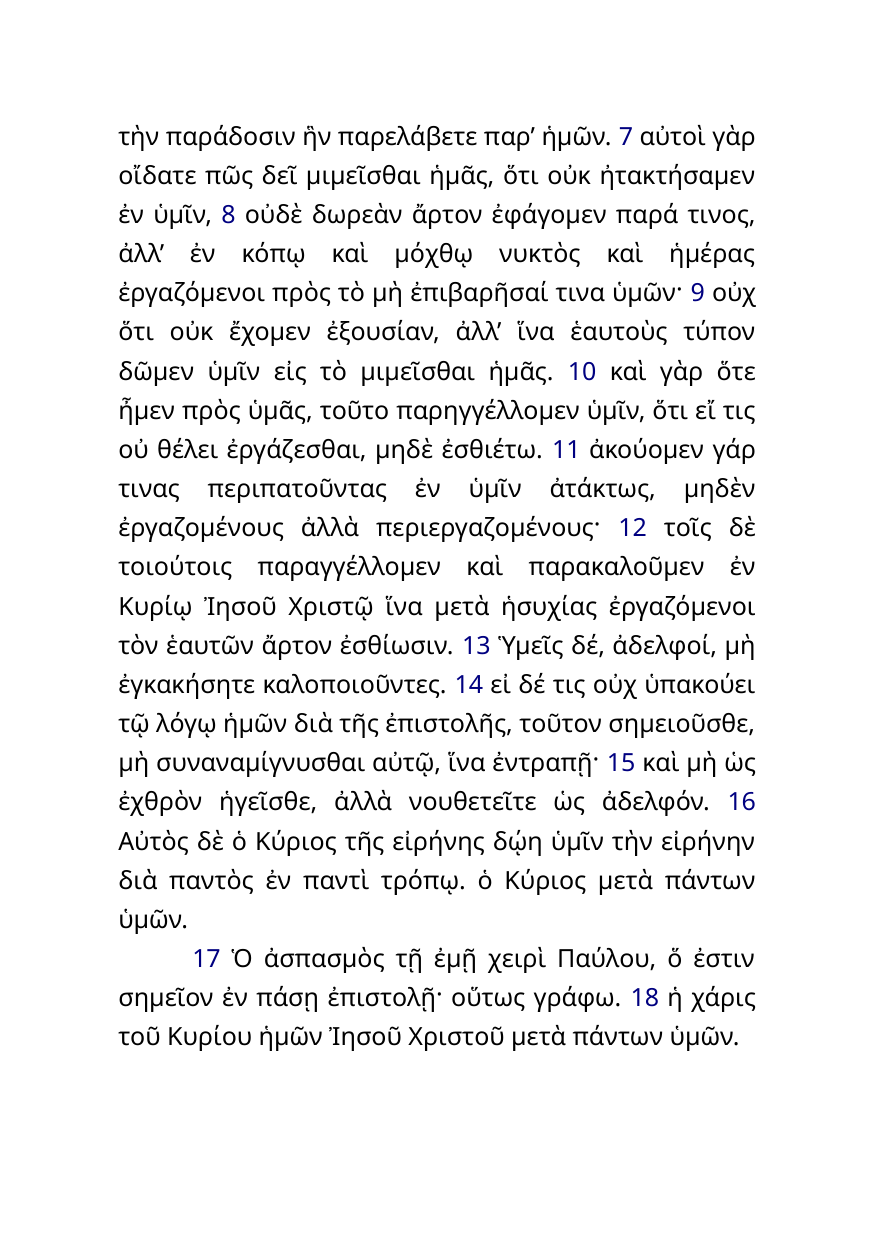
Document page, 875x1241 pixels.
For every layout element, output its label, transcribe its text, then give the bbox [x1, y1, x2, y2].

text 17 Ὁ ἀσπασμὸς τῇ ἐμῇ χειρὶ Παύλου, ὅ ἐστιν σημεῖον ἐν πάσῃ ἐπιστολῇ· οὕτως γράφω. 18 ἡ χάρις τοῦ Κυρίου ἡμῶν Ἰησοῦ Χριστοῦ μετὰ πάντων ὑμῶν. [118, 941, 756, 1053]
text τὴν παράδοσιν ἣν παρελάβετε παρ’ ἡμῶν. 7 αὐτοὶ γὰρ οἴδατε πῶς δεῖ μιμεῖσθαι ἡμᾶς, ὅτι οὐκ ἠτακτήσαμεν ἐν ὑμῖν, 8 οὐδὲ δωρεὰν ἄρτον ἐφάγομεν παρά τινος, ἀλλ’ ἐν κόπῳ καὶ μόχθῳ νυκτὸς καὶ ἡμέρας ἐργαζόμενοι πρὸς τὸ μὴ ἐπιβαρῆσαί τινα ὑμῶν· 9 οὐχ ὅτι οὐκ ἔχομεν ἐξουσίαν, ἀλλ’ ἵνα ἑαυτοὺς τύπον δῶμεν ὑμῖν εἰς τὸ μιμεῖσθαι ἡμᾶς. 10 καὶ γὰρ ὅτε ἦμεν πρὸς ὑμᾶς, τοῦτο παρηγγέλλομεν ὑμῖν, ὅτι εἴ τις οὐ θέλει ἐργάζεσθαι, μηδὲ ἐσθιέτω. 11 ἀκούομεν γάρ τινας περιπατοῦντας ἐν ὑμῖν ἀτάκτως, μηδὲν ἐργαζομένους ἀλλὰ περιεργαζομένους· 12 τοῖς δὲ τοιούτοις παραγγέλλομεν καὶ παρακαλοῦμεν ἐν Κυρίῳ Ἰησοῦ Χριστῷ ἵνα μετὰ ἡσυχίας ἐργαζόμενοι τὸν ἑαυτῶν ἄρτον ἐσθίωσιν. 13 Ὑμεῖς δέ, ἀδελφοί, μὴ ἐγκακήσητε καλοποιοῦντες. 14 εἰ δέ τις οὐχ ὑπακούει τῷ λόγῳ ἡμῶν διὰ τῆς ἐπιστολῆς, τοῦτον σημειοῦσθε, μὴ συναναμίγνυσθαι αὐτῷ, ἵνα ἐντραπῇ· 15 καὶ μὴ ὡς ἐχθρὸν ἡγεῖσθε, ἀλλὰ νουθετεῖτε ὡς ἀδελφόν. 16 Αὐτὸς δὲ ὁ Κύριος τῆς εἰρήνης δῴη ὑμῖν τὴν εἰρήνην διὰ παντὸς ἐν παντὶ τρόπῳ. ὁ Κύριος μετὰ πάντων ὑμῶν. [118, 118, 756, 936]
